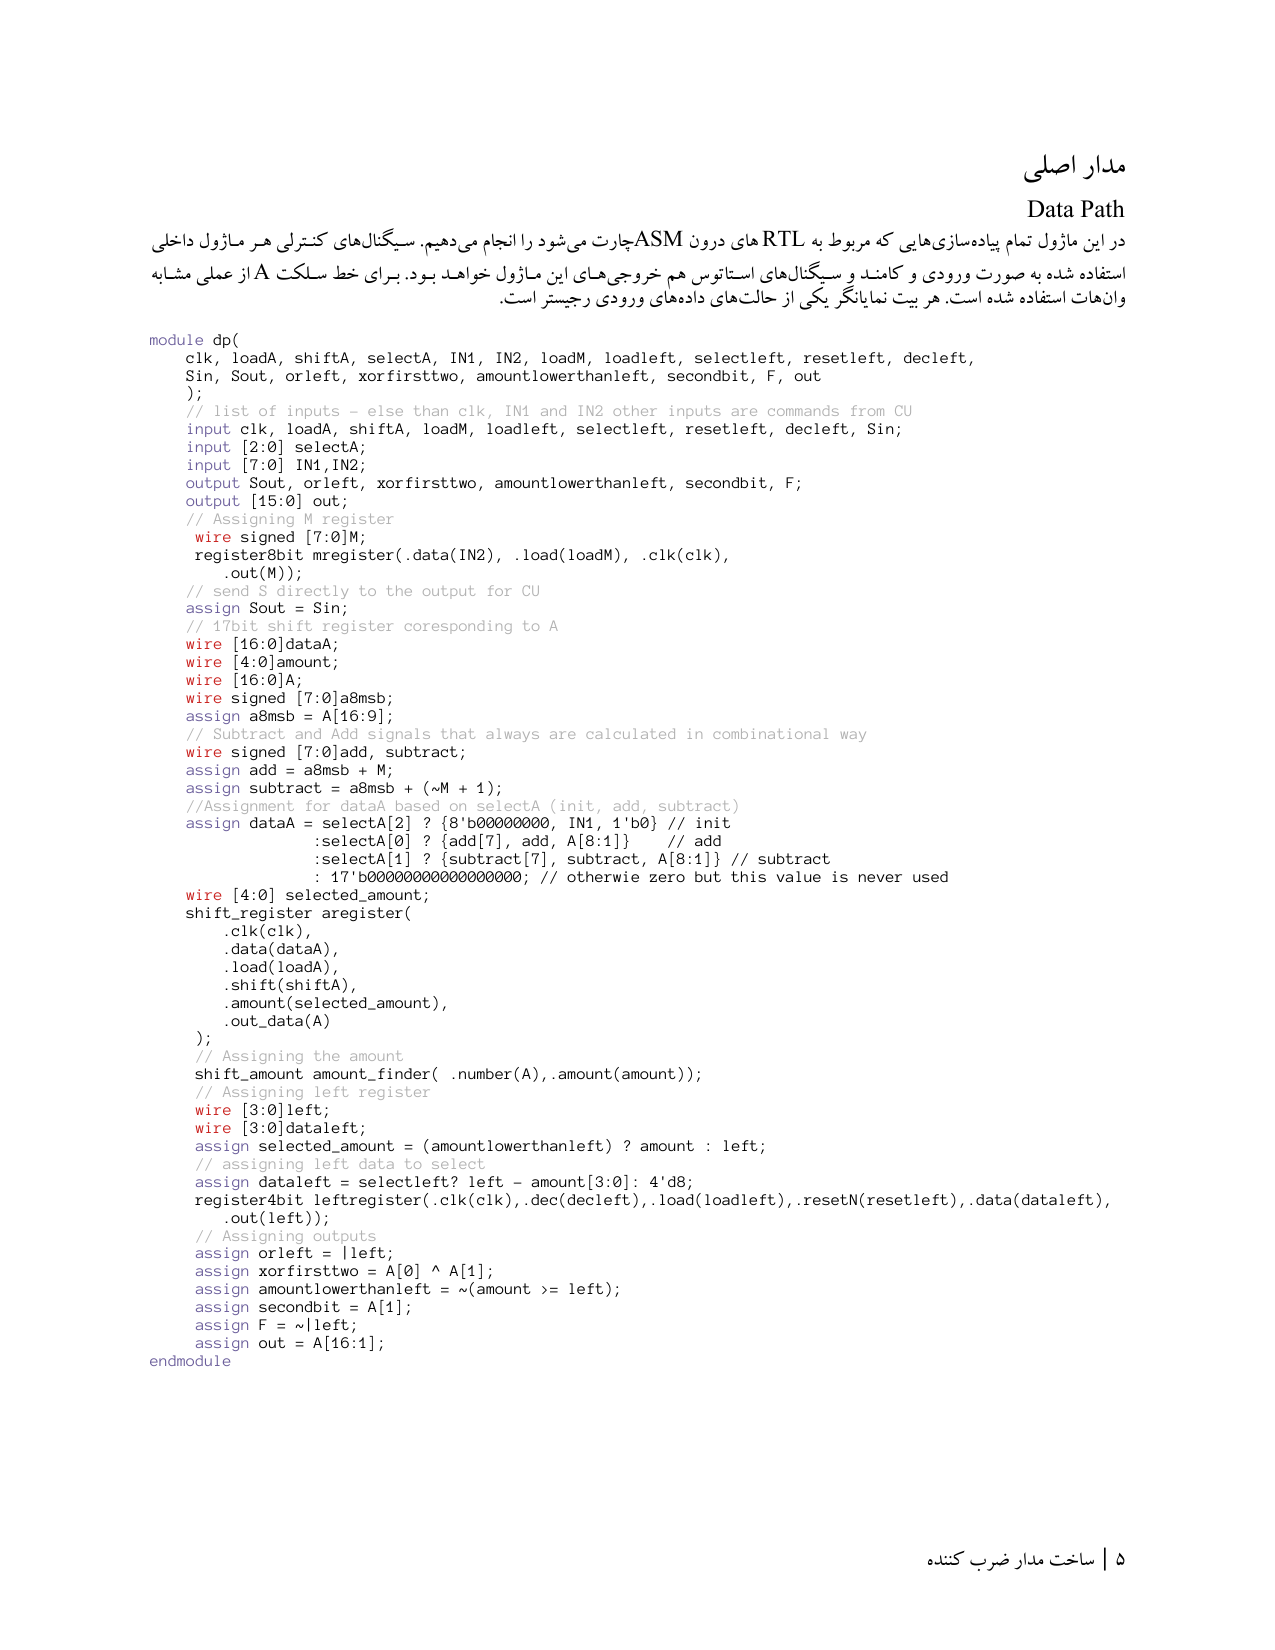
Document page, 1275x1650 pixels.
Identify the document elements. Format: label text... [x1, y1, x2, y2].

text wire signed [7:0]M; [150, 528, 1125, 545]
text input [7:0] IN1,IN2; [150, 457, 1125, 473]
text assign orleft = |left; [150, 1245, 1125, 1262]
text ); [150, 385, 1125, 402]
text shift_amount amount_finder( .number(A),.amount(amount)); [150, 1066, 1125, 1083]
text .amount(selected_amount), [150, 994, 1125, 1011]
text // Assigning the amount [150, 1048, 1125, 1065]
text input [2:0] selectA; [150, 439, 1125, 456]
text // send S directly to the output for CU [150, 582, 1125, 599]
text //Assignment for dataA based on selectA (init, add, subtract) [150, 797, 1125, 814]
text .out_data(A) [150, 1012, 1125, 1029]
text assign subtract = a8msb + (~M + 1); [150, 779, 1125, 796]
text output [15:0] out; [150, 493, 1125, 509]
text wire signed [7:0]add, subtract; [150, 743, 1125, 760]
text register4bit leftregister(.clk(clk),.dec(decleft),.load(loadleft),.resetN(resetleft),.data(dataleft), [150, 1191, 1125, 1208]
text // 17bit shift register coresponding to A [150, 618, 1125, 635]
text shift_register aregister( [150, 905, 1125, 921]
text .data(dataA), [150, 941, 1125, 957]
text wire [16:0]A; [150, 672, 1125, 688]
subtitle مدار اصلی [150, 154, 1125, 187]
text assign secondbit = A[1]; [150, 1299, 1125, 1316]
text .load(loadA), [150, 958, 1125, 975]
text ); [150, 1030, 1125, 1047]
text .out(M)); [150, 564, 1125, 581]
text wire [3:0]left; [150, 1102, 1125, 1118]
text assign amountlowerthanleft = ~(amount >= left); [150, 1281, 1125, 1298]
text wire [3:0]dataleft; [150, 1120, 1125, 1136]
text : 17'b00000000000000000; // otherwie zero but this value is never used [150, 869, 1125, 886]
text .shift(shiftA), [150, 976, 1125, 993]
text assign add = a8msb + M; [150, 761, 1125, 778]
text :selectA[0] ? {add[7], add, A[8:1]} // add [150, 833, 1125, 850]
text input clk, loadA, shiftA, loadM, loadleft, selectleft, resetleft, decleft, Sin; [150, 421, 1125, 438]
text assign dataleft = selectleft? left - amount[3:0]: 4'd8; [150, 1173, 1125, 1190]
text .clk(clk), [150, 923, 1125, 939]
text assign dataA = selectA[2] ? {8'b00000000, IN1, 1'b0} // init [150, 815, 1125, 832]
text assign a8msb = A[16:9]; [150, 708, 1125, 724]
text // Assigning left register [150, 1084, 1125, 1101]
text // assigning left data to select [150, 1156, 1125, 1172]
subtitle Data Path [150, 194, 1125, 223]
text در این ماژول تمام پیاده‌سازی‌هایی که مربوط به RTL های درون ASMچارت می‌شود را انجام می‌دهیم. سیگنال‌های کنترلی هر ماژول داخلی استفاده شده به صورت ورودی و کامند و سیگنال‌های استاتوس هم خروجی‌های این ماژول خواهد بود. برای خط‌ سلکت A از عملی مشابه وان‌هات استفاده شده است. هر بیت نمایانگر یکی از حالت‌های داده‌های ورودی رجیستر است. [150, 225, 1125, 313]
text wire [16:0]dataA; [150, 636, 1125, 653]
text :selectA[1] ? {subtract[7], subtract, A[8:1]} // subtract [150, 851, 1125, 868]
text Sin, Sout, orleft, xorfirsttwo, amountlowerthanleft, secondbit, F, out [150, 367, 1125, 384]
text assign selected_amount = (amountlowerthanleft) ? amount : left; [150, 1138, 1125, 1154]
text assign Sout = Sin; [150, 600, 1125, 617]
text assign xorfirsttwo = A[0] ^ A[1]; [150, 1263, 1125, 1280]
text module dp( [150, 331, 1125, 348]
text // list of inputs - else than clk, IN1 and IN2 other inputs are commands from CU [150, 403, 1125, 420]
text wire signed [7:0]a8msb; [150, 690, 1125, 706]
text // Subtract and Add signals that always are calculated in combinational way [150, 726, 1125, 742]
text wire [4:0] selected_amount; [150, 887, 1125, 903]
text wire [4:0]amount; [150, 654, 1125, 671]
text .out(left)); [150, 1209, 1125, 1226]
text // Assigning outputs [150, 1227, 1125, 1244]
text assign out = A[16:1]; [150, 1335, 1125, 1351]
text // Assigning M register [150, 511, 1125, 527]
text register8bit mregister(.data(IN2), .load(loadM), .clk(clk), [150, 546, 1125, 563]
text clk, loadA, shiftA, selectA, IN1, IN2, loadM, loadleft, selectleft, resetleft, decleft, [150, 349, 1125, 366]
text endmodule [150, 1353, 1125, 1369]
text assign F = ~|left; [150, 1317, 1125, 1333]
text output Sout, orleft, xorfirsttwo, amountlowerthanleft, secondbit, F; [150, 475, 1125, 491]
